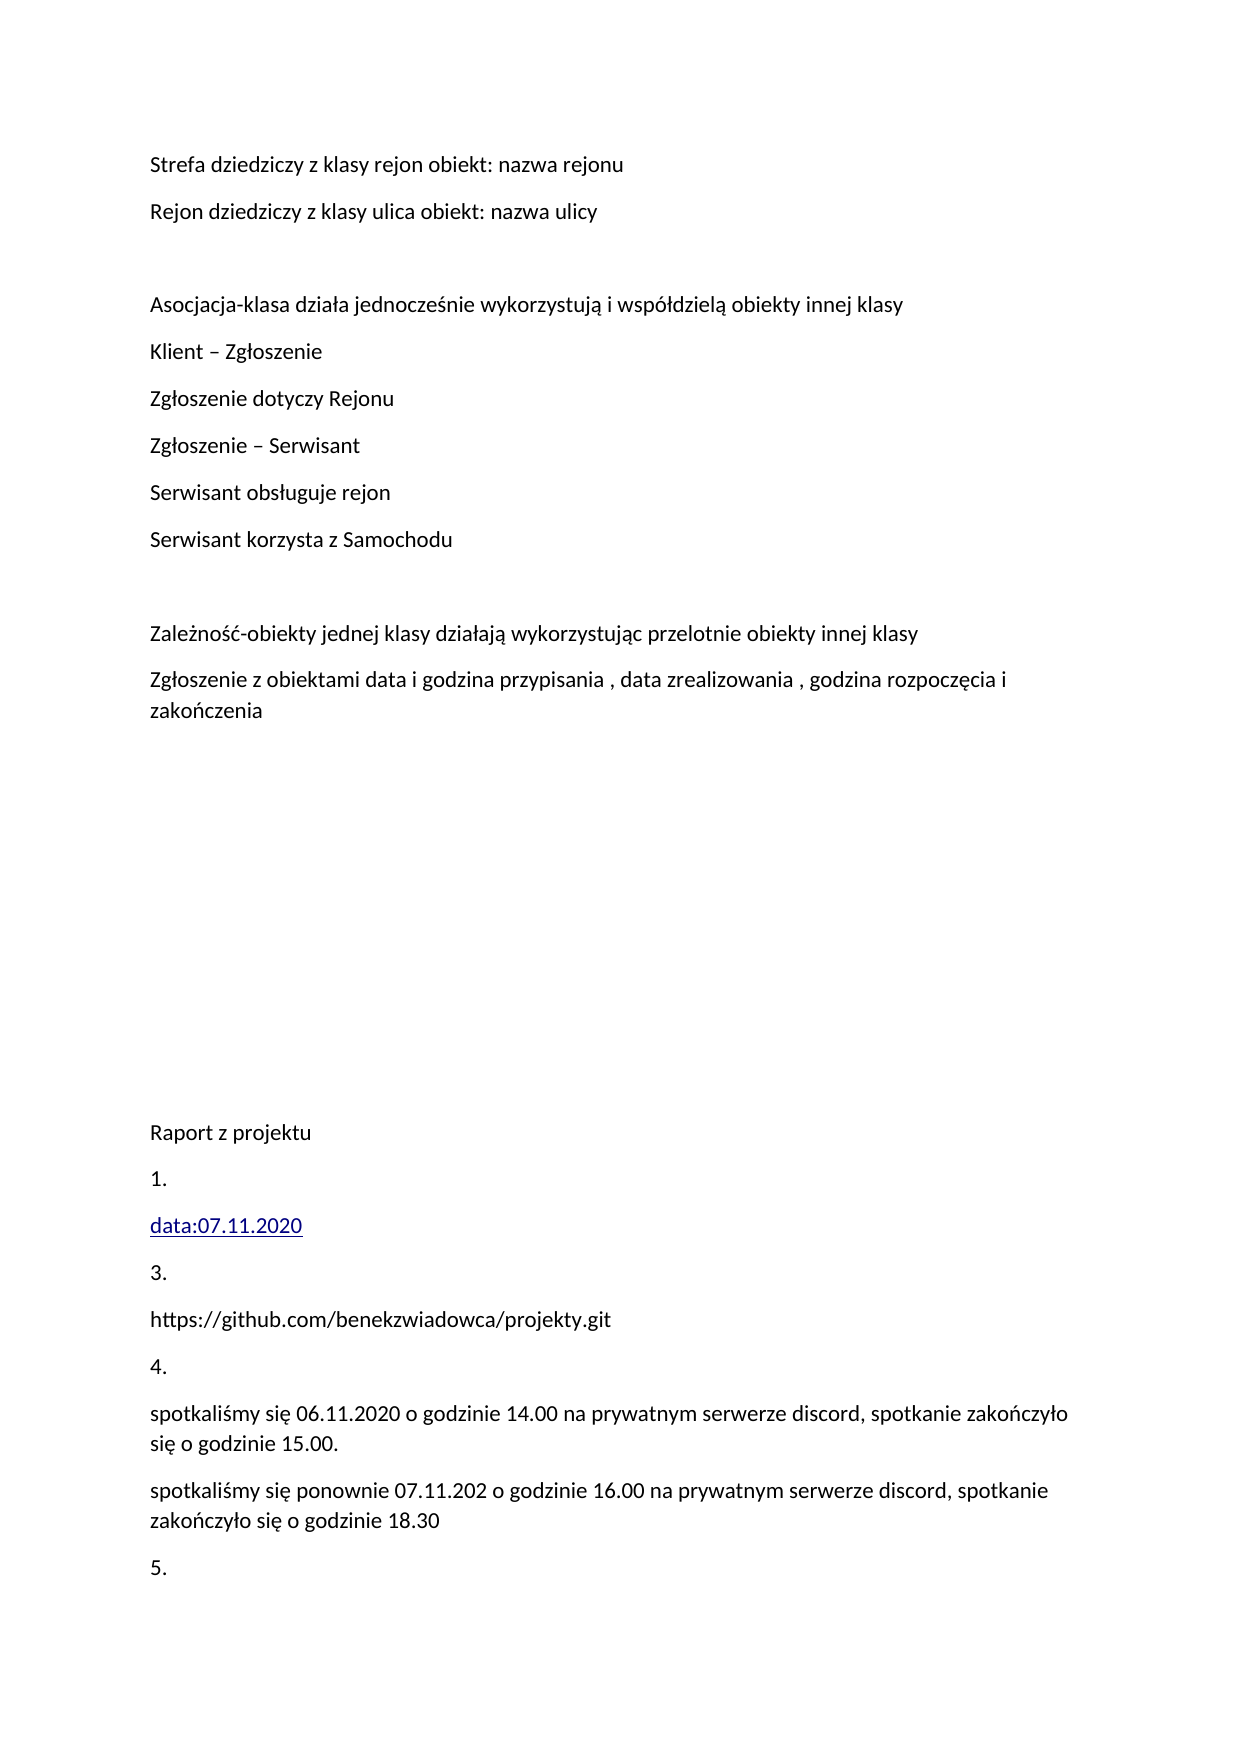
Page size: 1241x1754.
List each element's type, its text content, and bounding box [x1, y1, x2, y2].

text Zgłoszenie z obiektami data i godzina przypisania , data zrealizowania , godzina rozpoczęcia i zakończenia [150, 666, 1090, 724]
text Serwisant obsługuje rejon [150, 478, 1090, 506]
text data:07.11.2020 [150, 1211, 1090, 1239]
text 1. [150, 1164, 1090, 1193]
text Asocjacja-klasa działa jednocześnie wykorzystują i współdzielą obiekty innej klasy [150, 291, 1090, 319]
text 5. [150, 1553, 1090, 1581]
text https://github.com/benekzwiadowca/projekty.git [150, 1305, 1090, 1333]
text Rejon dziedziczy z klasy ulica obiekt: nazwa ulicy [150, 197, 1090, 225]
text 4. [150, 1352, 1090, 1380]
text Zgłoszenie dotyczy Rejonu [150, 384, 1090, 412]
text Strefa dziedziczy z klasy rejon obiekt: nazwa rejonu [150, 150, 1090, 178]
text Raport z projektu [150, 1118, 1090, 1146]
text spotkaliśmy się ponownie 07.11.202 o godzinie 16.00 na prywatnym serwerze discord, spotkanie zakończyło się o godzinie 18.30 [150, 1476, 1090, 1534]
text Zgłoszenie – Serwisant [150, 431, 1090, 459]
text Zależność-obiekty jednej klasy działają wykorzystując przelotnie obiekty innej klasy [150, 619, 1090, 647]
text 3. [150, 1258, 1090, 1286]
text Serwisant korzysta z Samochodu [150, 525, 1090, 553]
text spotkaliśmy się 06.11.2020 o godzinie 14.00 na prywatnym serwerze discord, spotkanie zakończyło się o godzinie 15.00. [150, 1399, 1090, 1457]
text Klient – Zgłoszenie [150, 337, 1090, 366]
